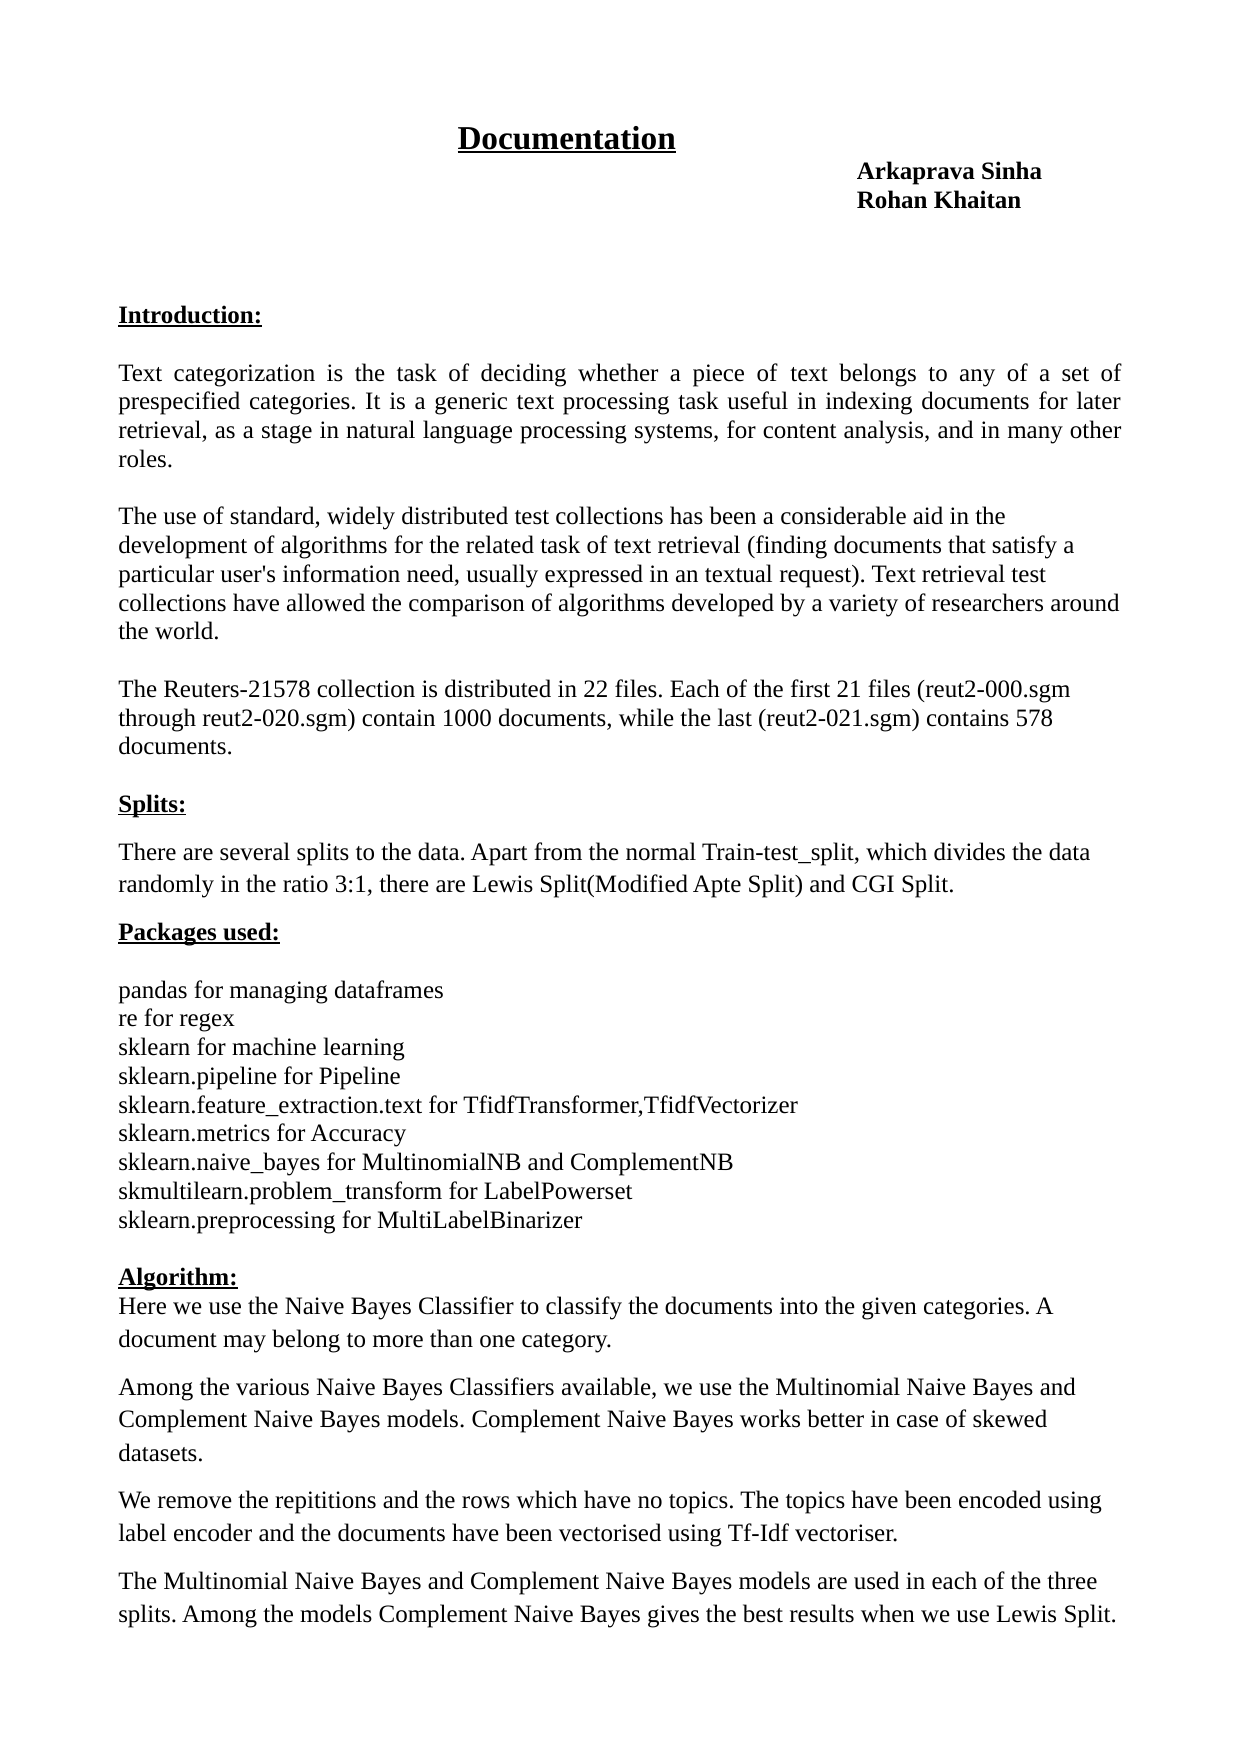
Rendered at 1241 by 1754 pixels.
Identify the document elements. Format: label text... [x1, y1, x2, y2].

text sklearn for machine learning [118, 1032, 1122, 1061]
text sklearn.pipeline for Pipeline [118, 1061, 1122, 1090]
text Rohan Khaitan [118, 185, 1122, 214]
text The Multinomial Naive Bayes and Complement Naive Bayes models are used in each of the three splits. Among the models Complement Naive Bayes gives the best results when we use Lewis Split. [118, 1566, 1122, 1628]
text sklearn.feature_extraction.text for TfidfTransformer,TfidfVectorizer [118, 1090, 1122, 1118]
text re for regex [118, 1003, 1122, 1032]
text Algorithm: [118, 1262, 1122, 1291]
text Documentation [118, 118, 1122, 156]
text Packages used: [118, 917, 1122, 946]
text Introduction: [118, 300, 1122, 329]
text skmultilearn.problem_transform for LabelPowerset [118, 1176, 1122, 1205]
text Arkaprava Sinha [118, 156, 1122, 185]
text sklearn.naive_bayes for MultinomialNB and ComplementNB [118, 1147, 1122, 1176]
text pandas for managing dataframes [118, 975, 1122, 1003]
text The use of standard, widely distributed test collections has been a considerable aid in the development of algorithms for the related task of text retrieval (finding documents that satisfy a particular user's information need, usually expressed in an textual request). Text retrieval test collections have allowed the comparison of algorithms developed by a variety of researchers around the world. [118, 501, 1122, 645]
text Text categorization is the task of deciding whether a piece of text belongs to any of a set of prespecified categories. It is a generic text processing task useful in indexing documents for later retrieval, as a stage in natural language processing systems, for content analysis, and in many other roles. [118, 358, 1122, 473]
text We remove the repititions and the rows which have no topics. The topics have been encoded using label encoder and the documents have been vectorised using Tf-Idf vectoriser. [118, 1485, 1122, 1547]
text Here we use the Naive Bayes Classifier to classify the documents into the given categories. A document may belong to more than one category. [118, 1291, 1122, 1353]
text There are several splits to the data. Apart from the normal Train-test_split, which divides the data randomly in the ratio 3:1, there are Lewis Split(Modified Apte Split) and CGI Split. [118, 837, 1122, 898]
text sklearn.metrics for Accuracy [118, 1118, 1122, 1147]
text Splits: [118, 789, 1122, 818]
text Among the various Naive Bayes Classifiers available, we use the Multinomial Naive Bayes and Complement Naive Bayes models. Complement Naive Bayes works better in case of skewed datasets. [118, 1372, 1122, 1466]
text sklearn.preprocessing for MultiLabelBinarizer [118, 1205, 1122, 1233]
text The Reuters-21578 collection is distributed in 22 files. Each of the first 21 files (reut2-000.sgm through reut2-020.sgm) contain 1000 documents, while the last (reut2-021.sgm) contains 578 documents. [118, 674, 1122, 760]
